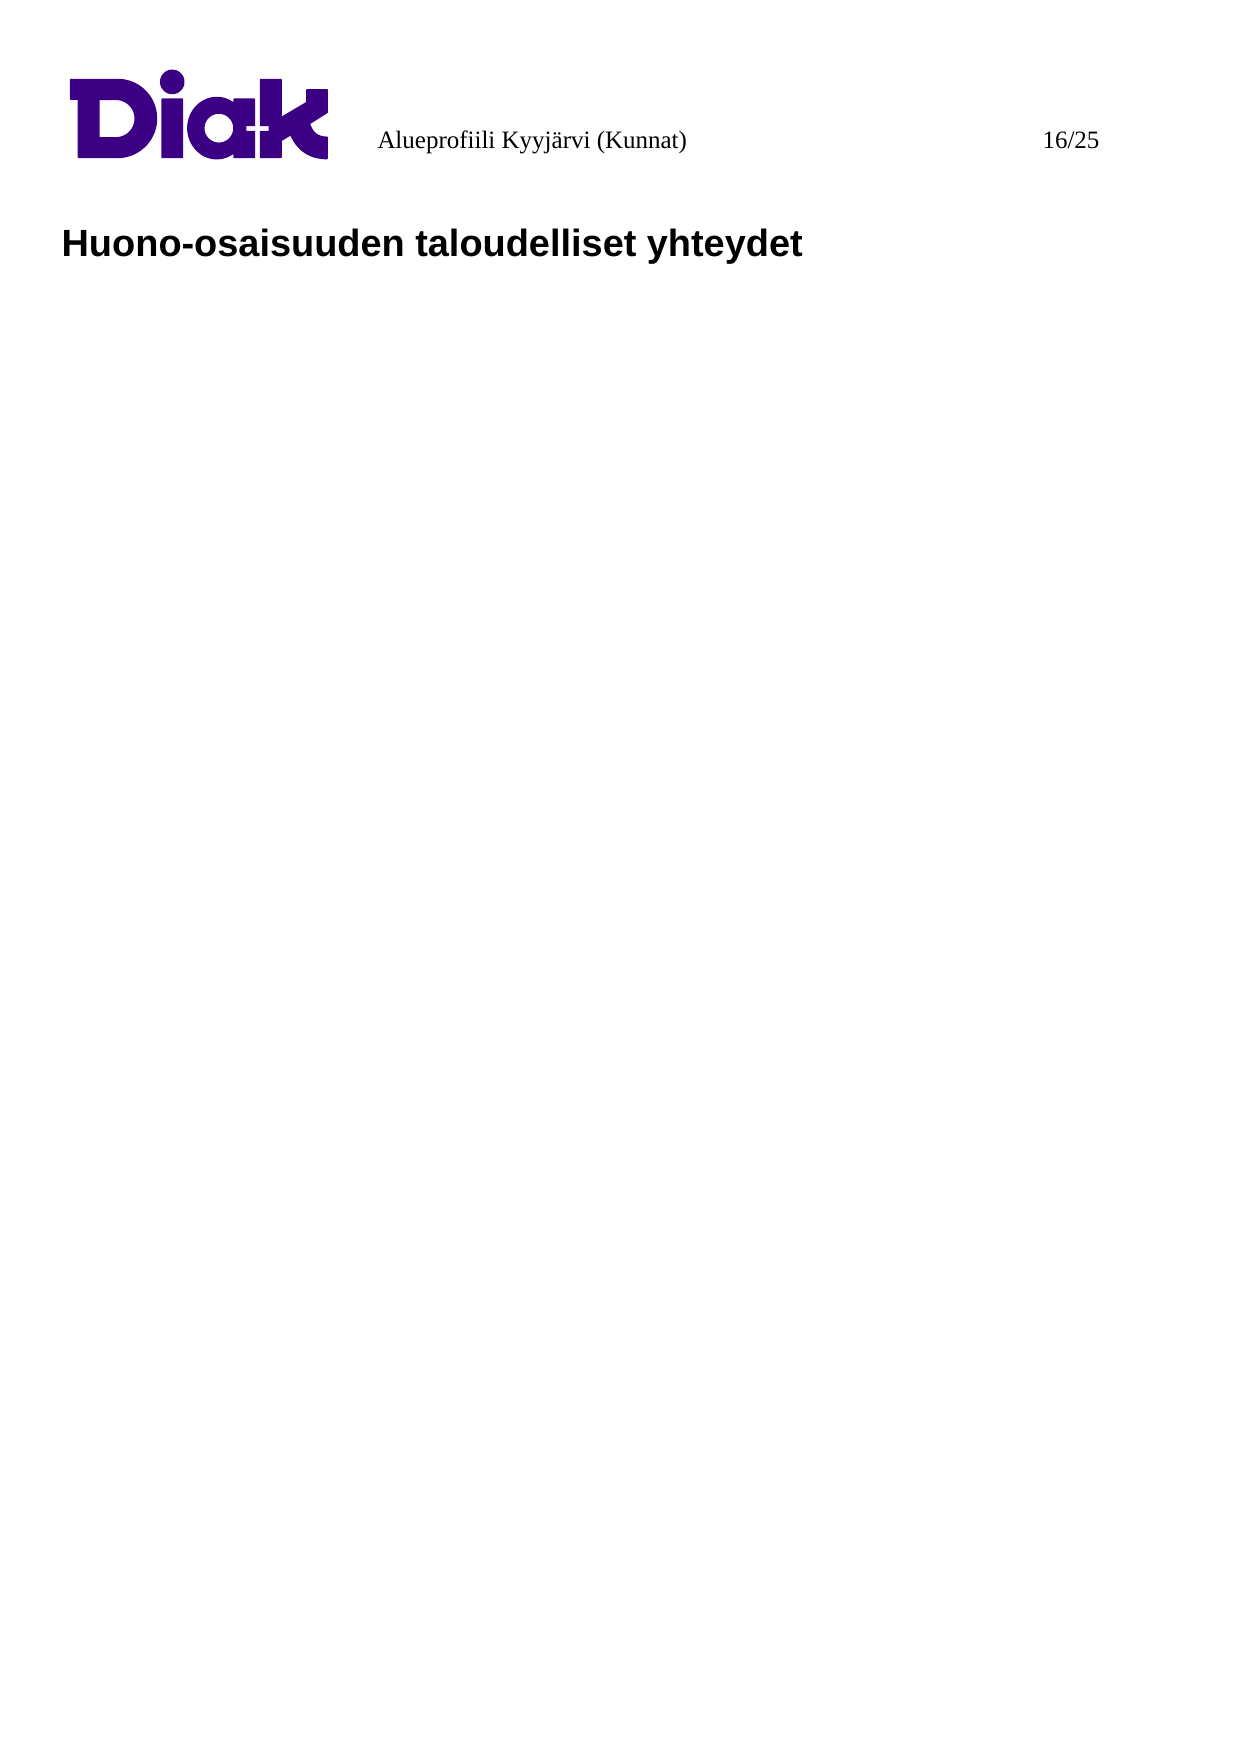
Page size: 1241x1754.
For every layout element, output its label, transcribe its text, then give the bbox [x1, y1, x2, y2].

subtitle Huono-osaisuuden taloudelliset yhteydet [61, 221, 1179, 265]
